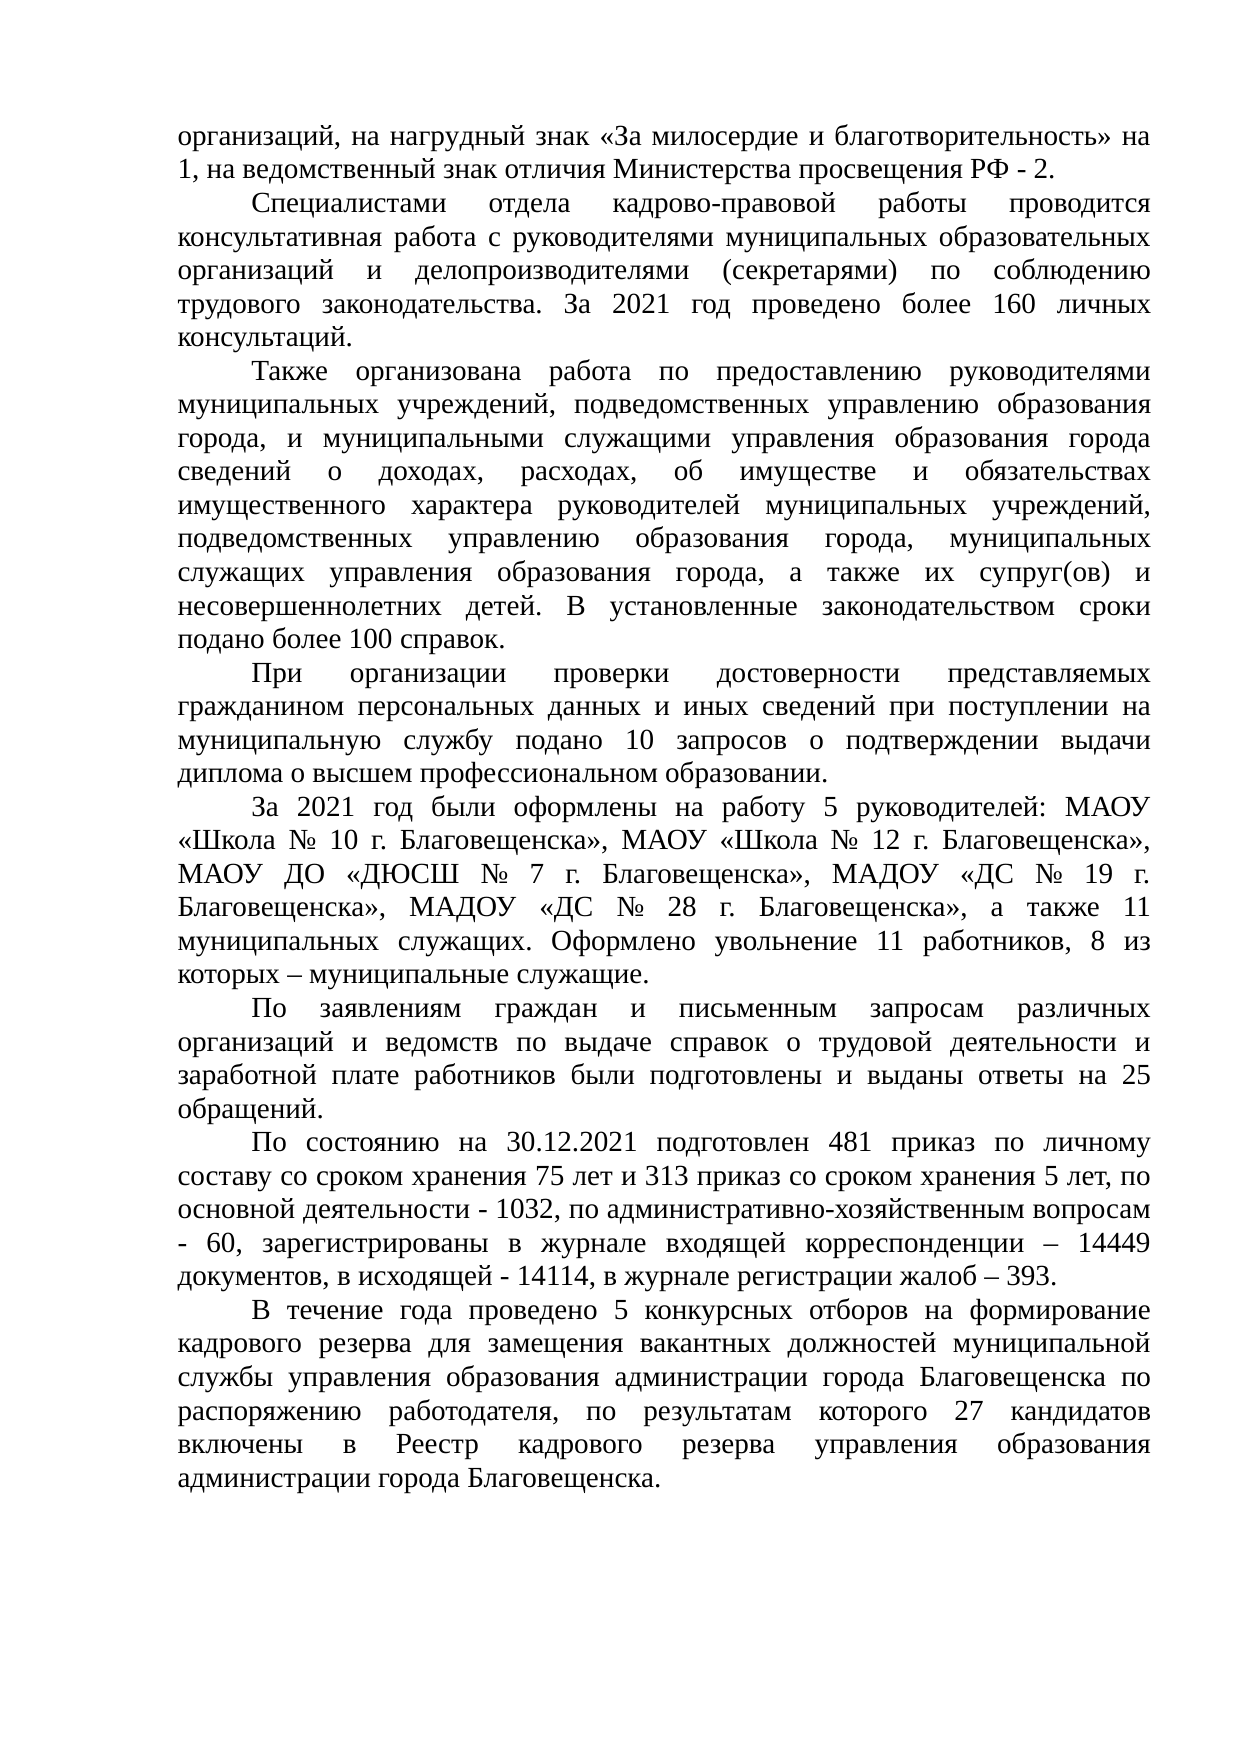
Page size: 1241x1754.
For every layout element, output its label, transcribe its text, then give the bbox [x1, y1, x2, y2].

text В течение года проведено 5 конкурсных отборов на формирование кадрового резерва для замещения вакантных должностей муниципальной службы управления образования администрации города Благовещенска по распоряжению работодателя, по результатам которого 27 кандидатов включены в Реестр кадрового резерва управления образования администрации города Благовещенска. [177, 1292, 1152, 1493]
text организаций, на нагрудный знак «За милосердие и благотворительность» на 1, на ведомственный знак отличия Министерства просвещения РФ - 2. [177, 118, 1152, 185]
text По состоянию на 30.12.2021 подготовлен 481 приказ по личному составу со сроком хранения 75 лет и 313 приказ со сроком хранения 5 лет, по основной деятельности - 1032, по административно-хозяйственным вопросам - 60, зарегистрированы в журнале входящей корреспонденции – 14449 документов, в исходящей - 14114, в журнале регистрации жалоб – 393. [177, 1124, 1152, 1292]
text Также организована работа по предоставлению руководителями муниципальных учреждений, подведомственных управлению образования города, и муниципальными служащими управления образования города сведений о доходах, расходах, об имуществе и обязательствах имущественного характера руководителей муниципальных учреждений, подведомственных управлению образования города, муниципальных служащих управления образования города, а также их супруг(ов) и несовершеннолетних детей. В установленные законодательством сроки подано более 100 справок. [177, 353, 1152, 655]
text За 2021 год были оформлены на работу 5 руководителей: МАОУ «Школа № 10 г. Благовещенска», МАОУ «Школа № 12 г. Благовещенска», МАОУ ДО «ДЮСШ № 7 г. Благовещенска», МАДОУ «ДС № 19 г. Благовещенска», МАДОУ «ДС № 28 г. Благовещенска», а также 11 муниципальных служащих. Оформлено увольнение 11 работников, 8 из которых – муниципальные служащие. [177, 789, 1152, 990]
text При организации проверки достоверности представляемых гражданином персональных данных и иных сведений при поступлении на муниципальную службу подано 10 запросов о подтверждении выдачи диплома о высшем профессиональном образовании. [177, 655, 1152, 789]
text Специалистами отдела кадрово-правовой работы проводится консультативная работа с руководителями муниципальных образовательных организаций и делопроизводителями (секретарями) по соблюдению трудового законодательства. За 2021 год проведено более 160 личных консультаций. [177, 185, 1152, 353]
text По заявлениям граждан и письменным запросам различных организаций и ведомств по выдаче справок о трудовой деятельности и заработной плате работников были подготовлены и выданы ответы на 25 обращений. [177, 990, 1152, 1124]
